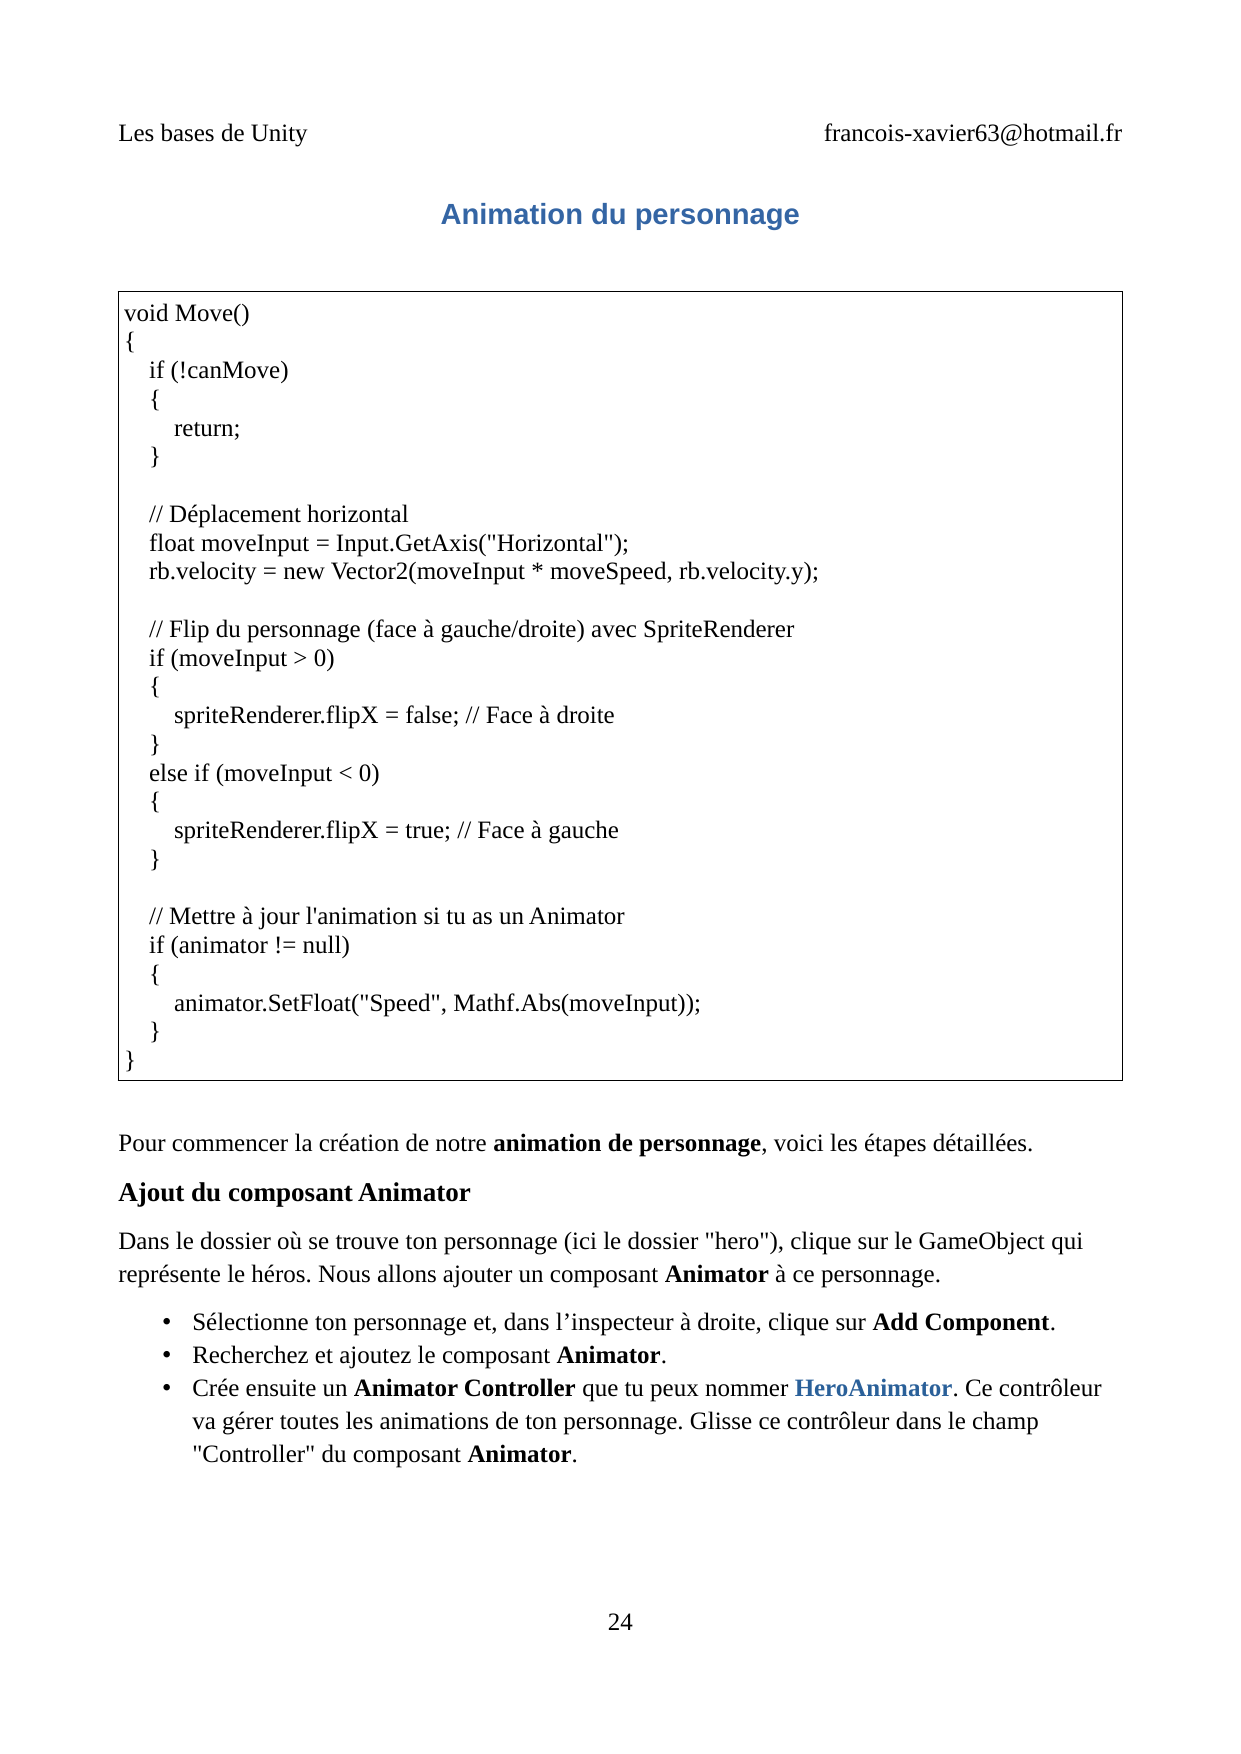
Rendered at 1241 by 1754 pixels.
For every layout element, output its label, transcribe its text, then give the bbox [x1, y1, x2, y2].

text Ajout du composant Animator [118, 1176, 1122, 1207]
list Sélectionne ton personnage et, dans l’inspecteur à droite, clique sur Add Component. [162, 1307, 1122, 1336]
list Recherchez et ajoutez le composant Animator. [162, 1340, 1122, 1368]
table_header void Move() { if (!canMove) { return; } // Déplacement horizontal float moveInput = Input.GetAxis("Horizontal"); rb.velocity = new Vector2(moveInput * moveSpeed, rb.velocity.y); // Flip du personnage (face à gauche/droite) avec SpriteRenderer if (moveInput > 0) { spriteRenderer.flipX = false; // Face à droite } else if (moveInput < 0) { spriteRenderer.flipX = true; // Face à gauche } // Mettre à jour l'animation si tu as un Animator if (animator != null) { animator.SetFloat("Speed", Mathf.Abs(moveInput)); } } [119, 292, 1122, 1079]
list Crée ensuite un Animator Controller que tu peux nommer HeroAnimator. Ce contrôleur va gérer toutes les animations de ton personnage. Glisse ce contrôleur dans le champ "Controller" du composant Animator. [162, 1373, 1122, 1468]
text Dans le dossier où se trouve ton personnage (ici le dossier "hero"), clique sur le GameObject qui représente le héros. Nous allons ajouter un composant Animator à ce personnage. [118, 1226, 1122, 1288]
text Pour commencer la création de notre animation de personnage, voici les étapes détaillées. [118, 1128, 1122, 1157]
subtitle Animation du personnage [118, 197, 1122, 231]
